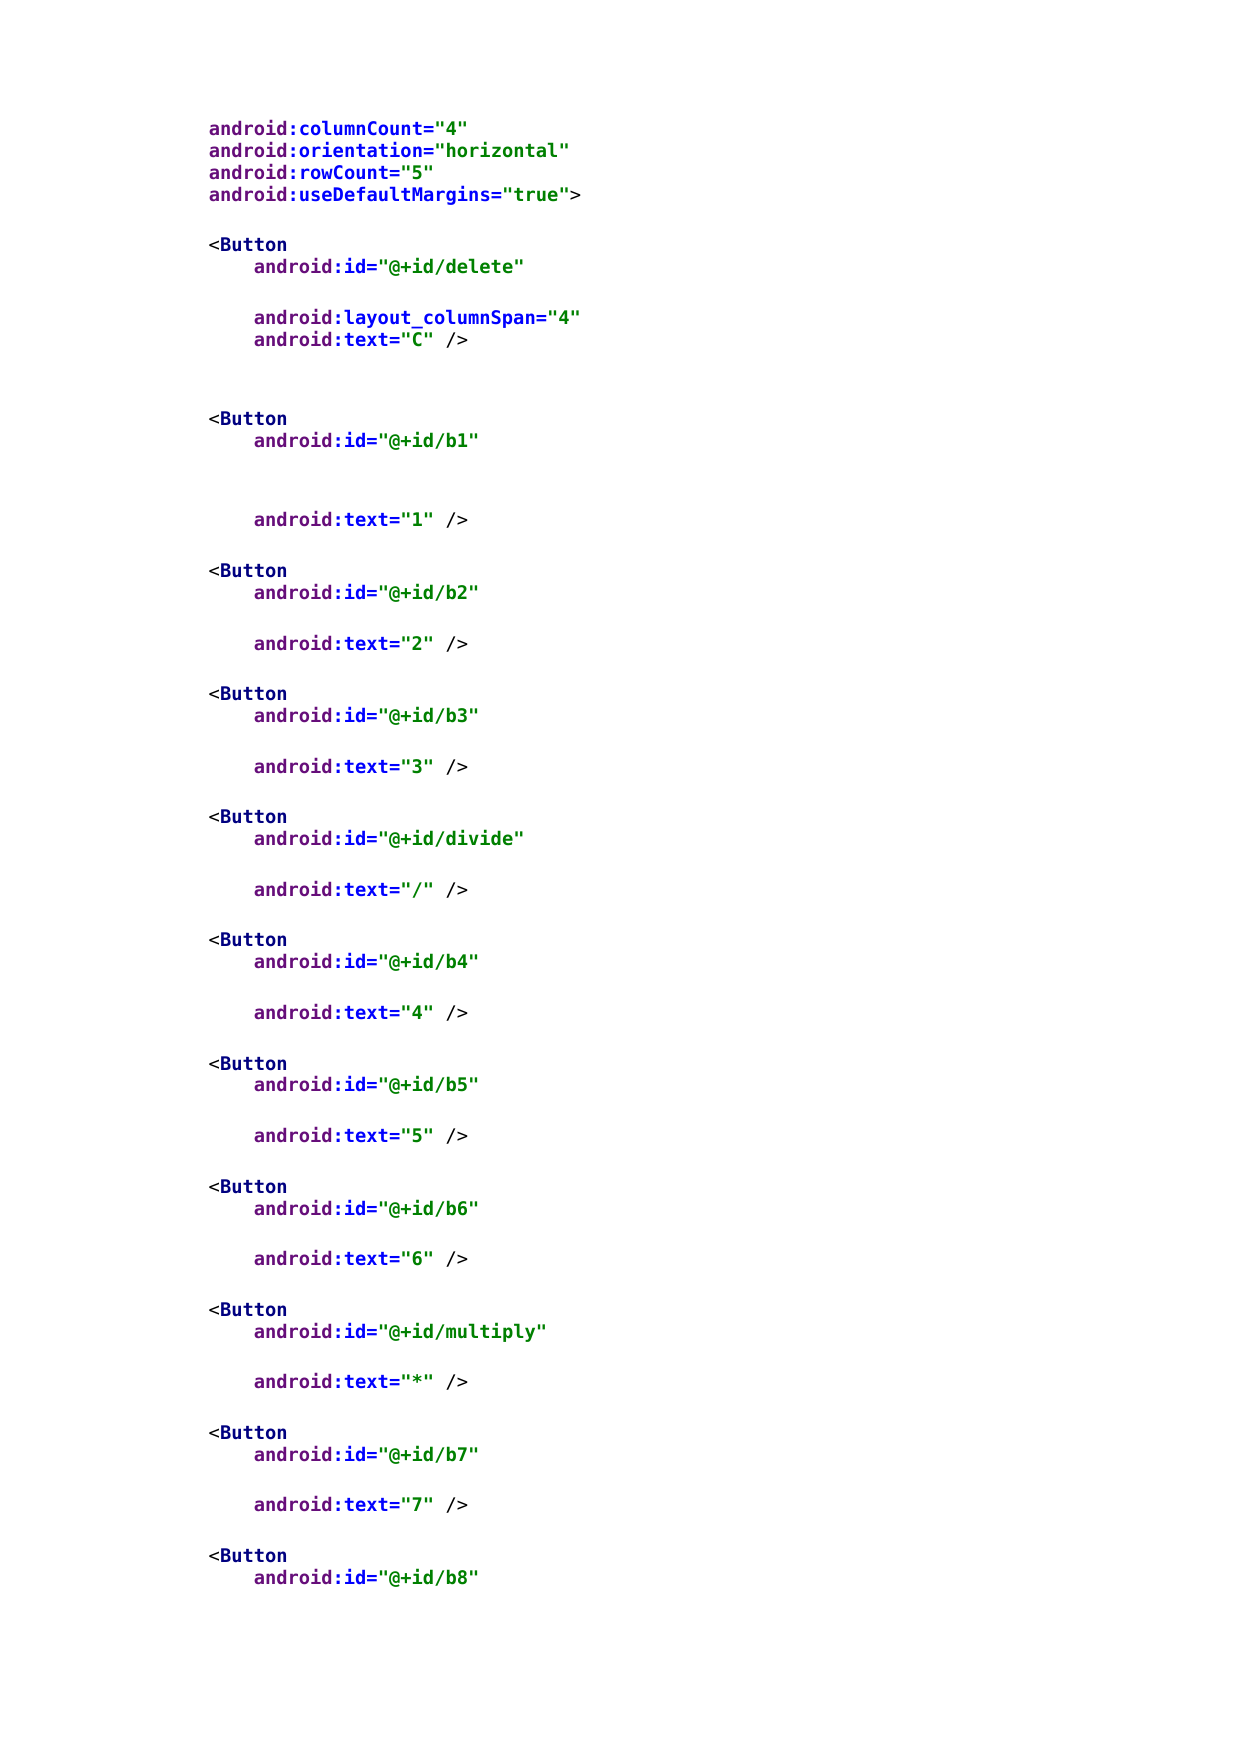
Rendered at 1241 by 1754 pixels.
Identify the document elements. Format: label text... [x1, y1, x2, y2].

text android:columnCount="4" android:orientation="horizontal" android:rowCount="5" android:useDefaultMargins="true"> <Button android:id="@+id/delete" android:layout_columnSpan="4" android:text="C" /> <Button android:id="@+id/b1" android:text="1" /> <Button android:id="@+id/b2" android:text="2" /> <Button android:id="@+id/b3" android:text="3" /> <Button android:id="@+id/divide" android:text="/" /> <Button android:id="@+id/b4" android:text="4" /> <Button android:id="@+id/b5" android:text="5" /> <Button android:id="@+id/b6" android:text="6" /> <Button android:id="@+id/multiply" android:text="*" /> <Button android:id="@+id/b7" android:text="7" /> <Button android:id="@+id/b8" [118, 118, 1122, 1617]
